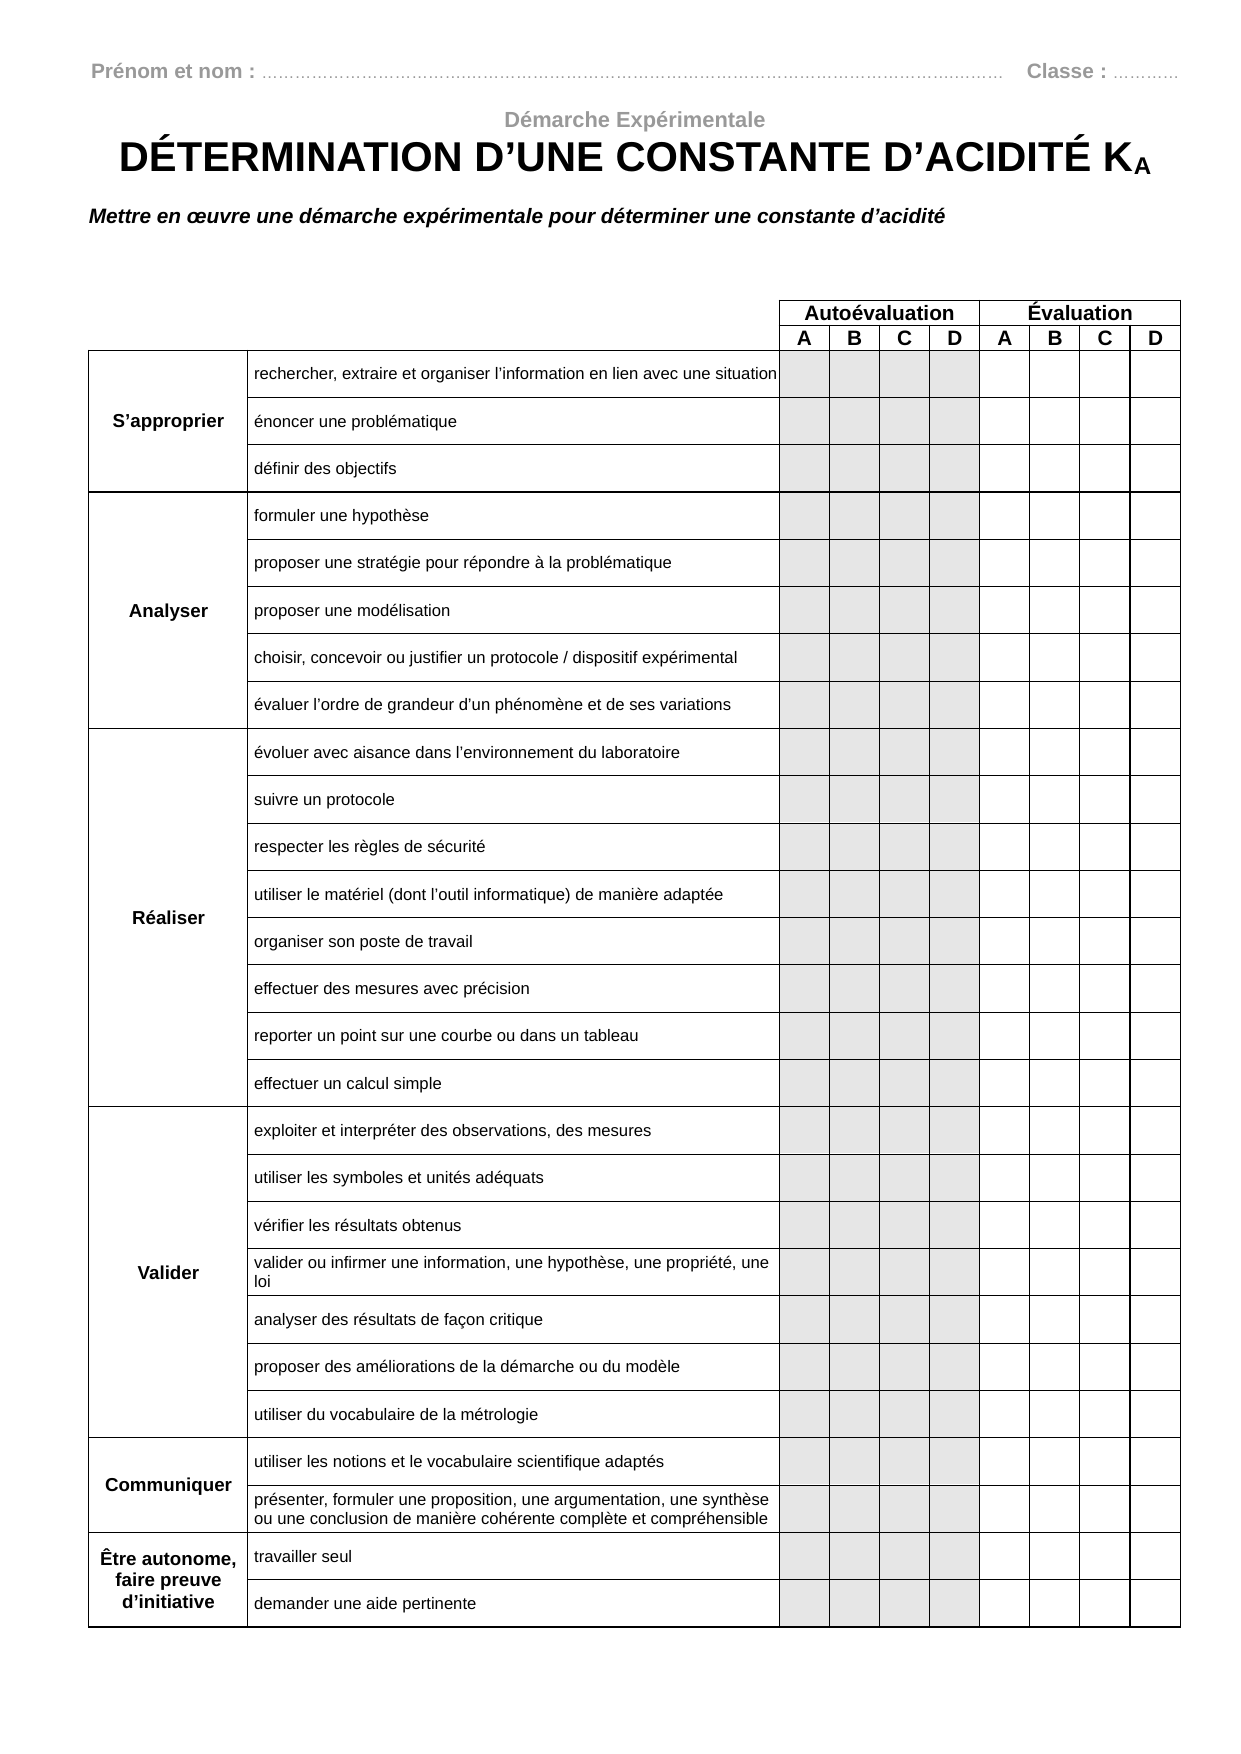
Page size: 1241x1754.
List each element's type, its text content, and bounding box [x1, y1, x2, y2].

table_cell [780, 682, 829, 728]
table_cell [930, 1155, 979, 1201]
table_cell [1131, 445, 1180, 491]
table_header [248, 300, 779, 324]
table_cell Être autonome, faire preuve d’initiative [89, 1533, 247, 1626]
table_cell exploiter et interpréter des observations, des mesures [248, 1107, 779, 1153]
table_cell [1131, 1580, 1180, 1626]
table_cell [780, 1013, 829, 1059]
table_cell [1030, 1202, 1079, 1248]
table_cell [1080, 351, 1129, 397]
table_cell [1030, 1486, 1079, 1532]
table_cell [930, 1486, 979, 1532]
table_cell [780, 965, 829, 1012]
table_cell [980, 1060, 1029, 1106]
table_cell définir des objectifs [248, 445, 779, 491]
table_cell [780, 493, 829, 539]
table_cell Communiquer [89, 1438, 247, 1532]
table_cell [830, 1107, 879, 1153]
table_cell [830, 1486, 879, 1532]
table_cell [880, 1202, 929, 1248]
table_cell [780, 398, 829, 444]
table_cell [1030, 1344, 1079, 1390]
table_cell [1131, 540, 1180, 586]
table_cell [880, 1107, 929, 1153]
table_cell [1131, 1107, 1180, 1153]
table_cell A [780, 326, 829, 349]
text Mettre en œuvre une démarche expérimentale pour déterminer une constante d’acidité [88, 204, 1181, 228]
table_cell [1030, 871, 1079, 917]
table_cell [880, 445, 929, 491]
table_cell Analyser [89, 493, 247, 728]
table_cell [930, 824, 979, 870]
table_cell [930, 445, 979, 491]
table_cell [930, 1060, 979, 1106]
table_cell [880, 729, 929, 775]
table_cell [1030, 445, 1079, 491]
table_cell [1131, 871, 1180, 917]
table_cell [930, 1533, 979, 1579]
table_cell [1131, 776, 1180, 822]
table_cell utiliser les notions et le vocabulaire scientifique adaptés [248, 1438, 779, 1484]
table_cell [880, 1013, 929, 1059]
table_cell [780, 540, 829, 586]
table_cell [1080, 1580, 1129, 1626]
table_cell effectuer des mesures avec précision [248, 965, 779, 1012]
table_cell [880, 1438, 929, 1484]
table_cell évaluer l’ordre de grandeur d’un phénomène et de ses variations [248, 682, 779, 728]
table_cell reporter un point sur une courbe ou dans un tableau [248, 1013, 779, 1059]
table_cell [1030, 682, 1079, 728]
table_cell [930, 1296, 979, 1343]
table_cell [1131, 1533, 1180, 1579]
table_cell [980, 445, 1029, 491]
table_cell [1030, 1533, 1079, 1579]
table_cell [780, 587, 829, 633]
table_cell D [1131, 326, 1180, 349]
table_cell [830, 682, 879, 728]
table_cell rechercher, extraire et organiser l’information en lien avec une situation [248, 351, 779, 397]
table_cell [780, 445, 829, 491]
table_cell [780, 634, 829, 681]
table_cell [880, 776, 929, 822]
table_header [89, 300, 248, 324]
table_cell [830, 1013, 879, 1059]
table_cell choisir, concevoir ou justifier un protocole / dispositif expérimental [248, 634, 779, 681]
table_cell [780, 824, 829, 870]
table_cell [1030, 540, 1079, 586]
table_cell [1030, 1107, 1079, 1153]
table_cell [1030, 729, 1079, 775]
table_cell [830, 1060, 879, 1106]
table_cell [1080, 729, 1129, 775]
table_cell [980, 1486, 1029, 1532]
table_cell [930, 871, 979, 917]
text Prénom et nom : ……………………………….…………………………………………………………………………….……… Classe : ………… [88, 59, 1181, 83]
table_cell [1080, 1391, 1129, 1437]
table_cell [1131, 1438, 1180, 1484]
table_cell [880, 1391, 929, 1437]
table_cell [880, 1060, 929, 1106]
table_cell [980, 918, 1029, 964]
table_cell [830, 540, 879, 586]
table_cell [830, 587, 879, 633]
table_cell [830, 1580, 879, 1626]
table_cell [830, 1296, 879, 1343]
table_cell [1080, 1249, 1129, 1295]
table_cell [830, 351, 879, 397]
table_cell [1131, 824, 1180, 870]
table_cell C [880, 326, 929, 349]
table_cell [1080, 398, 1129, 444]
table_cell [1080, 965, 1129, 1012]
table_cell [930, 1107, 979, 1153]
table_cell [1030, 1013, 1079, 1059]
table_cell [980, 1533, 1029, 1579]
table_cell [1131, 1202, 1180, 1248]
table_cell C [1080, 326, 1129, 349]
table_cell S’approprier [89, 351, 247, 491]
table_cell [1131, 1249, 1180, 1295]
table_cell [780, 1107, 829, 1153]
table_cell utiliser les symboles et unités adéquats [248, 1155, 779, 1201]
table_cell [780, 1533, 829, 1579]
table_cell [980, 1249, 1029, 1295]
table_cell [980, 1391, 1029, 1437]
table_cell [980, 1013, 1029, 1059]
table_cell [980, 824, 1029, 870]
table_cell [880, 493, 929, 539]
table_cell [780, 1155, 829, 1201]
table_cell [880, 1249, 929, 1295]
table_cell formuler une hypothèse [248, 493, 779, 539]
table_cell [1131, 965, 1180, 1012]
table_cell utiliser du vocabulaire de la métrologie [248, 1391, 779, 1437]
table_cell B [1030, 326, 1079, 349]
table_cell [780, 1060, 829, 1106]
table_cell [1080, 824, 1129, 870]
table_cell [1080, 1296, 1129, 1343]
table_cell [1131, 1296, 1180, 1343]
table_cell [980, 398, 1029, 444]
table_cell proposer des améliorations de la démarche ou du modèle [248, 1344, 779, 1390]
table_cell suivre un protocole [248, 776, 779, 822]
table_cell utiliser le matériel (dont l’outil informatique) de manière adaptée [248, 871, 779, 917]
table_cell [830, 1249, 879, 1295]
table_cell organiser son poste de travail [248, 918, 779, 964]
table_cell [880, 1580, 929, 1626]
table_cell [980, 351, 1029, 397]
table_cell [1030, 1155, 1079, 1201]
table_cell [930, 1013, 979, 1059]
table_cell [980, 729, 1029, 775]
table_cell [780, 1344, 829, 1390]
table_cell [930, 587, 979, 633]
table_cell [830, 824, 879, 870]
table_cell [780, 1296, 829, 1343]
table_cell [1080, 918, 1129, 964]
table_cell [1030, 1296, 1079, 1343]
table_cell effectuer un calcul simple [248, 1060, 779, 1106]
table_cell [1030, 918, 1079, 964]
table_cell [980, 540, 1029, 586]
table_cell évoluer avec aisance dans l’environnement du laboratoire [248, 729, 779, 775]
table_cell [880, 824, 929, 870]
table_cell respecter les règles de sécurité [248, 824, 779, 870]
table_cell [880, 965, 929, 1012]
table_cell [780, 1202, 829, 1248]
table_cell [830, 871, 879, 917]
table_cell [930, 1580, 979, 1626]
table_cell [1131, 1155, 1180, 1201]
table_cell [1080, 1155, 1129, 1201]
table_cell [780, 351, 829, 397]
table_header Évaluation [980, 301, 1180, 324]
text Détermination d’une constante d’acidité Ka [88, 132, 1181, 180]
table_cell valider ou infirmer une information, une hypothèse, une propriété, une loi [248, 1249, 779, 1295]
table_cell [1030, 1580, 1079, 1626]
table_cell [980, 871, 1029, 917]
table_cell [89, 325, 248, 349]
table_cell [1030, 1391, 1079, 1437]
table_cell [930, 729, 979, 775]
table_cell [880, 1486, 929, 1532]
table_cell [1080, 1202, 1129, 1248]
table_cell [930, 1391, 979, 1437]
table_cell [880, 398, 929, 444]
table_cell [930, 493, 979, 539]
table_cell [1080, 587, 1129, 633]
table_cell [880, 1344, 929, 1390]
table_cell [1030, 398, 1079, 444]
table_cell [880, 634, 929, 681]
table_cell [1080, 871, 1129, 917]
table_cell [1131, 1391, 1180, 1437]
table_cell D [930, 326, 979, 349]
table_cell [1030, 1060, 1079, 1106]
table_cell [980, 1155, 1029, 1201]
table_cell [1080, 1060, 1129, 1106]
table_cell [1131, 493, 1180, 539]
table_cell [930, 965, 979, 1012]
table_cell travailler seul [248, 1533, 779, 1579]
table_cell [1030, 493, 1079, 539]
table_cell [1030, 351, 1079, 397]
table_cell [930, 1438, 979, 1484]
table_cell [980, 1580, 1029, 1626]
table_cell [1080, 1107, 1129, 1153]
table_cell [1030, 965, 1079, 1012]
table_cell [1080, 445, 1129, 491]
table_cell [980, 1107, 1029, 1153]
table_cell [830, 918, 879, 964]
table_cell [1030, 824, 1079, 870]
table_cell présenter, formuler une proposition, une argumentation, une synthèse ou une conclusion de manière cohérente complète et compréhensible [248, 1486, 779, 1532]
table_cell [880, 1533, 929, 1579]
table_cell A [980, 326, 1029, 349]
table_cell [1131, 918, 1180, 964]
table_cell [830, 493, 879, 539]
table_cell [780, 918, 829, 964]
table_cell [780, 776, 829, 822]
table_cell [1131, 587, 1180, 633]
table_cell [1080, 682, 1129, 728]
table_cell [880, 351, 929, 397]
table_cell proposer une stratégie pour répondre à la problématique [248, 540, 779, 586]
table_cell [830, 1438, 879, 1484]
table_cell [880, 1155, 929, 1201]
table_cell [980, 776, 1029, 822]
table_cell [880, 1296, 929, 1343]
table_cell [780, 729, 829, 775]
table_cell [780, 871, 829, 917]
table_cell [1131, 1060, 1180, 1106]
table_cell [1131, 351, 1180, 397]
table_cell [1131, 634, 1180, 681]
table_cell [1030, 587, 1079, 633]
table_cell [830, 776, 879, 822]
table_cell [1080, 1533, 1129, 1579]
table_cell [830, 1391, 879, 1437]
table_cell [980, 1202, 1029, 1248]
table_cell Valider [89, 1107, 247, 1437]
table_header Autoévaluation [780, 301, 979, 324]
table_cell [830, 634, 879, 681]
table_cell [980, 682, 1029, 728]
table_cell [1030, 1438, 1079, 1484]
table_cell [830, 965, 879, 1012]
table_cell [1131, 1344, 1180, 1390]
table_cell [830, 1202, 879, 1248]
table_cell [780, 1438, 829, 1484]
table_cell [930, 351, 979, 397]
table_cell vérifier les résultats obtenus [248, 1202, 779, 1248]
table_cell [880, 540, 929, 586]
table_cell [930, 1202, 979, 1248]
table_cell [980, 1344, 1029, 1390]
table_cell [1131, 1013, 1180, 1059]
table_cell [830, 1155, 879, 1201]
table_cell énoncer une problématique [248, 398, 779, 444]
table_cell [1131, 398, 1180, 444]
table_cell [880, 682, 929, 728]
table_cell [930, 776, 979, 822]
table_cell demander une aide pertinente [248, 1580, 779, 1626]
table_cell [1080, 1486, 1129, 1532]
table_cell [248, 325, 779, 349]
table_cell [1030, 1249, 1079, 1295]
table_cell [980, 965, 1029, 1012]
table_cell [880, 871, 929, 917]
table_cell [780, 1580, 829, 1626]
table_cell [830, 1533, 879, 1579]
table_cell [880, 918, 929, 964]
table_cell [1080, 1013, 1129, 1059]
table_cell [1080, 634, 1129, 681]
table_cell analyser des résultats de façon critique [248, 1296, 779, 1343]
table_cell [830, 729, 879, 775]
table_cell [980, 1296, 1029, 1343]
table_cell [930, 682, 979, 728]
table_cell [1080, 1344, 1129, 1390]
text Démarche Expérimentale [88, 107, 1181, 132]
table_cell [1080, 493, 1129, 539]
table_cell [780, 1249, 829, 1295]
table_cell [830, 445, 879, 491]
table_cell Réaliser [89, 729, 247, 1106]
table_cell [1131, 729, 1180, 775]
table_cell [930, 634, 979, 681]
table_cell [980, 634, 1029, 681]
table_cell [980, 493, 1029, 539]
table_cell [980, 587, 1029, 633]
table_cell [1131, 1486, 1180, 1532]
table_cell [1080, 540, 1129, 586]
table_cell B [830, 326, 879, 349]
table_cell [1030, 634, 1079, 681]
table_cell [930, 1249, 979, 1295]
table_cell [880, 587, 929, 633]
table_cell [930, 398, 979, 444]
table_cell [930, 918, 979, 964]
table_cell [980, 1438, 1029, 1484]
table_cell [830, 398, 879, 444]
table_cell [930, 540, 979, 586]
table_cell [1080, 1438, 1129, 1484]
table_cell [780, 1486, 829, 1532]
table_cell [780, 1391, 829, 1437]
table_cell [1030, 776, 1079, 822]
table_cell [1131, 682, 1180, 728]
table_cell proposer une modélisation [248, 587, 779, 633]
table_cell [930, 1344, 979, 1390]
table_cell [1080, 776, 1129, 822]
table_cell [830, 1344, 879, 1390]
